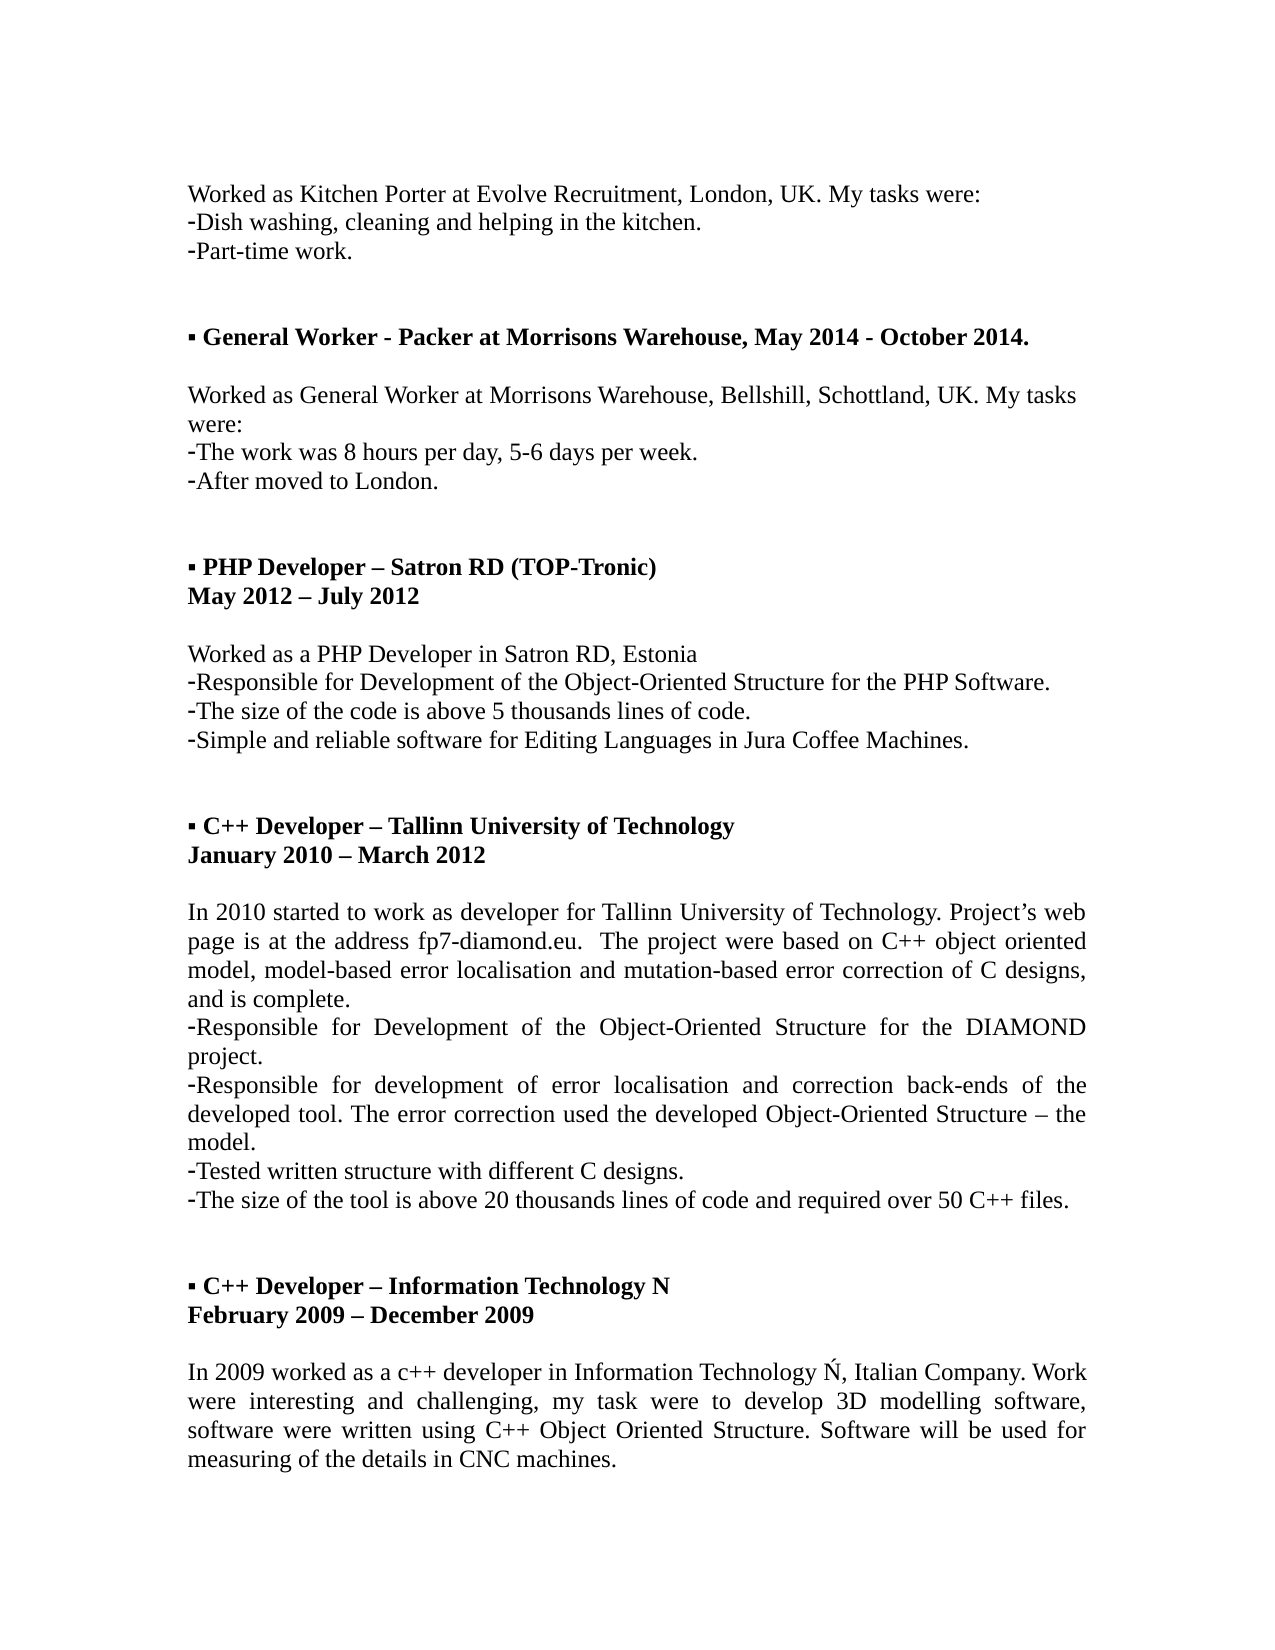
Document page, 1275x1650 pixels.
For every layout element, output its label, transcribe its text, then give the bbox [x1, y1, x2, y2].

list After moved to London. [187, 466, 1087, 495]
text ▪ PHP Developer – Satron RD (TOP-Tronic) [187, 552, 1087, 581]
text ▪ General Worker - Packer at Morrisons Warehouse, May 2014 - October 2014. [187, 322, 1087, 351]
list Tested written structure with different C designs. [187, 1156, 1087, 1185]
text ▪ C++ Developer – Information Technology N [187, 1271, 1087, 1300]
list The size of the tool is above 20 thousands lines of code and required over 50 C++ files. [187, 1185, 1087, 1214]
list Responsible for Development of the Object-Oriented Structure for the DIAMOND project. [187, 1012, 1087, 1070]
text Worked as General Worker at Morrisons Warehouse, Bellshill, Schottland, UK. My tasks were: [187, 380, 1087, 437]
list Responsible for development of error localisation and correction back-ends of the developed tool. The error correction used the developed Object-Oriented Structure – the model. [187, 1070, 1087, 1156]
text In 2010 started to work as developer for Tallinn University of Technology. Project’s web page is at the address fp7-diamond.eu. The project were based on C++ object oriented model, model-based error localisation and mutation-based error correction of C designs, and is complete. [187, 897, 1087, 1012]
list Simple and reliable software for Editing Languages in Jura Coffee Machines. [187, 725, 1087, 754]
text May 2012 – July 2012 [187, 581, 1087, 610]
list Part-time work. [187, 236, 1087, 265]
text February 2009 – December 2009 [187, 1300, 1087, 1329]
text January 2010 – March 2012 [187, 840, 1087, 869]
list Dish washing, cleaning and helping in the kitchen. [187, 207, 1087, 236]
list Responsible for Development of the Object-Oriented Structure for the PHP Software. [187, 667, 1087, 696]
list The size of the code is above 5 thousands lines of code. [187, 696, 1087, 725]
text ▪ C++ Developer – Tallinn University of Technology [187, 811, 1087, 840]
text In 2009 worked as a c++ developer in Information Technology Ń, Italian Company. Work were interesting and challenging, my task were to develop 3D modelling software, software were written using C++ Object Oriented Structure. Software will be used for measuring of the details in CNC machines. [187, 1357, 1087, 1472]
text Worked as Kitchen Porter at Evolve Recruitment, London, UK. My tasks were: [187, 179, 1087, 207]
list The work was 8 hours per day, 5-6 days per week. [187, 437, 1087, 466]
text Worked as a PHP Developer in Satron RD, Estonia [187, 639, 1087, 667]
